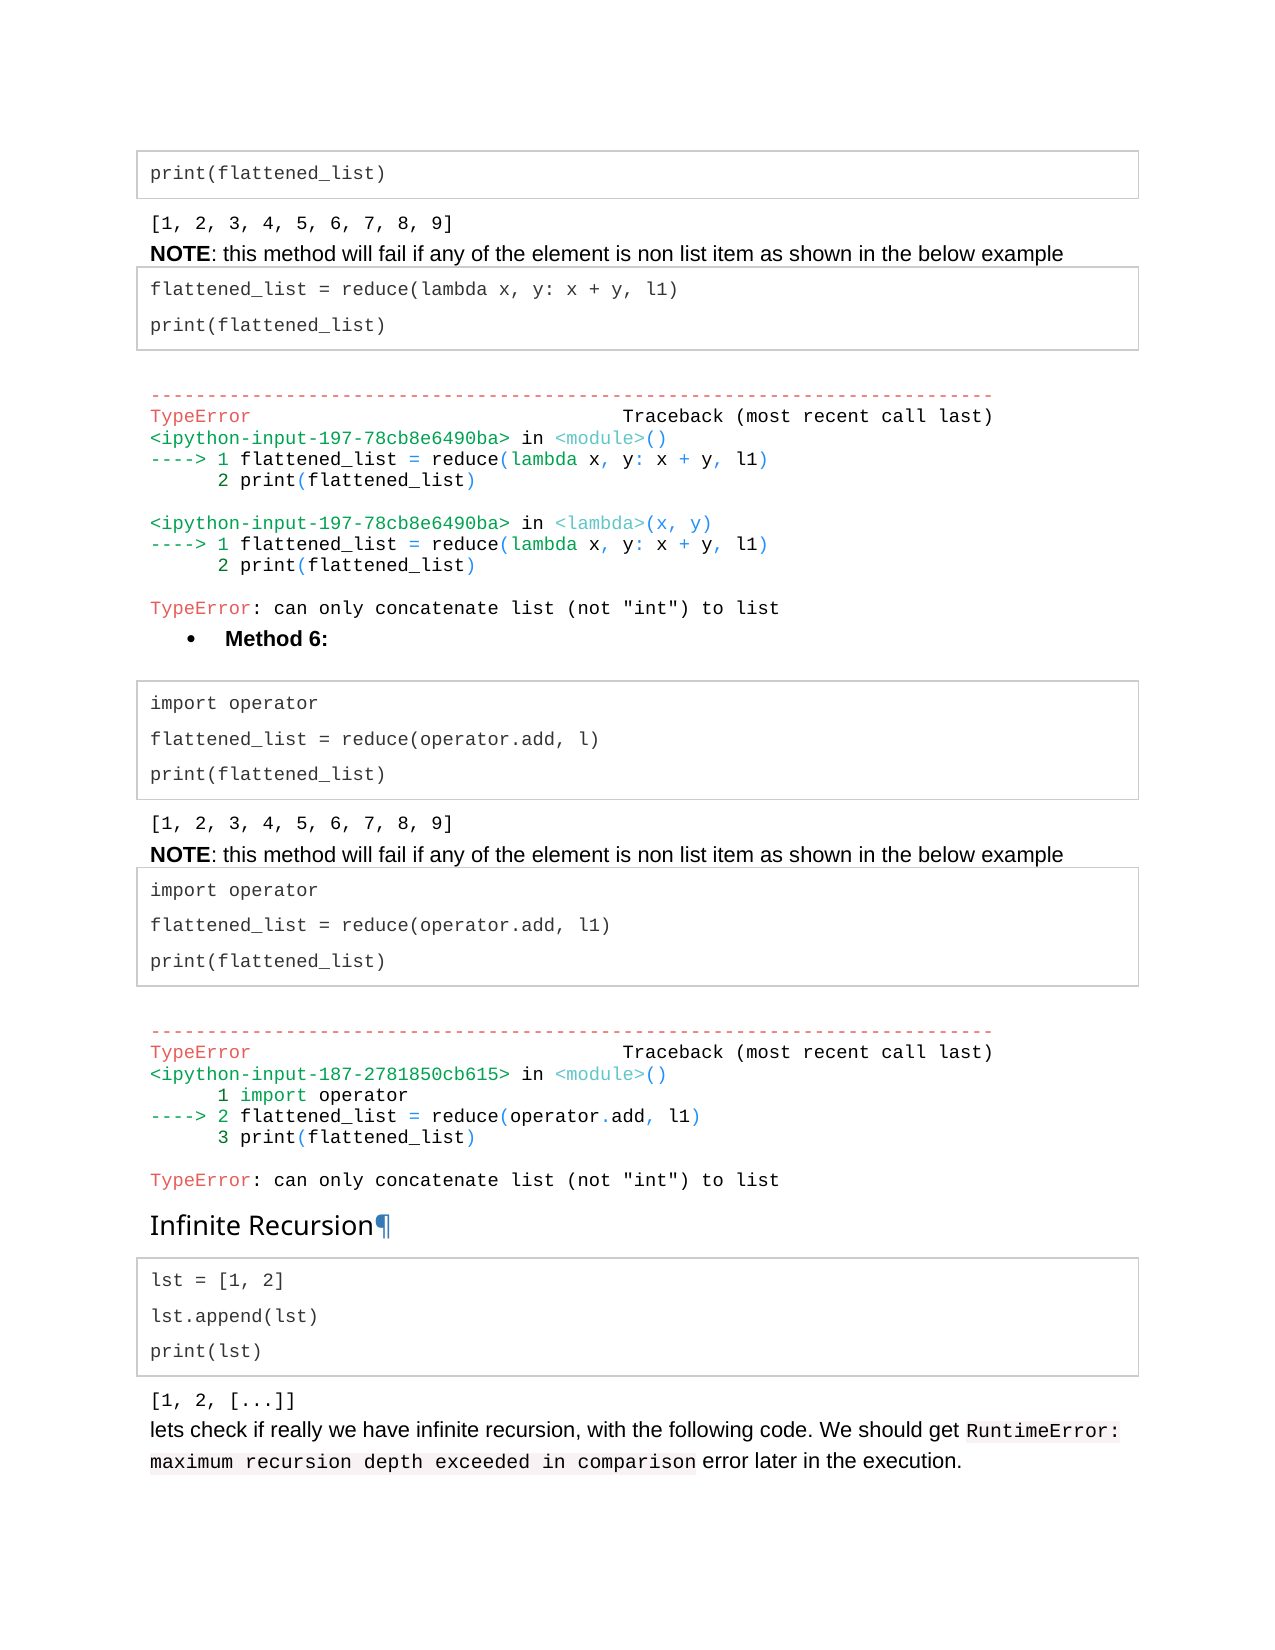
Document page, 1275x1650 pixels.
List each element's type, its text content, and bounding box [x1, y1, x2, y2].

text 3 print(flattened_list) [150, 1128, 1125, 1149]
text [1, 2, 3, 4, 5, 6, 7, 8, 9] [150, 814, 1125, 835]
text --------------------------------------------------------------------------- [150, 386, 1125, 407]
text 2 print(flattened_list) [150, 556, 1125, 577]
text TypeError Traceback (most recent call last) [150, 1043, 1125, 1064]
text print(flattened_list) [138, 751, 1138, 799]
text [1, 2, [...]] [150, 1391, 1125, 1412]
list Method 6: [187, 620, 1125, 651]
text <ipython-input-197-78cb8e6490ba> in <module>() [150, 428, 1125, 450]
text 2 print(flattened_list) [150, 471, 1125, 492]
text TypeError Traceback (most recent call last) [150, 407, 1125, 428]
text NOTE: this method will fail if any of the element is non list item as shown in the below example [150, 235, 1125, 266]
text NOTE: this method will fail if any of the element is non list item as shown in the below example [150, 835, 1125, 867]
text TypeError: can only concatenate list (not "int") to list [150, 1171, 1125, 1192]
text --------------------------------------------------------------------------- [150, 1022, 1125, 1043]
text ----> 1 flattened_list = reduce(lambda x, y: x + y, l1) [150, 450, 1125, 471]
text flattened_list = reduce(operator.add, l1) [138, 902, 1138, 937]
text ----> 1 flattened_list = reduce(lambda x, y: x + y, l1) [150, 535, 1125, 556]
text lst.append(lst) [138, 1292, 1138, 1328]
text print(lst) [138, 1328, 1138, 1375]
subtitle Infinite Recursion¶ [150, 1206, 1125, 1243]
text import operator [138, 682, 1138, 715]
text print(flattened_list) [138, 301, 1138, 349]
text print(flattened_list) [138, 937, 1138, 985]
text print(flattened_list) [138, 152, 1138, 198]
text ----> 2 flattened_list = reduce(operator.add, l1) [150, 1107, 1125, 1128]
text <ipython-input-187-2781850cb615> in <module>() [150, 1064, 1125, 1086]
text [1, 2, 3, 4, 5, 6, 7, 8, 9] [150, 213, 1125, 235]
text flattened_list = reduce(lambda x, y: x + y, l1) [138, 268, 1138, 301]
text flattened_list = reduce(operator.add, l) [138, 715, 1138, 751]
text lst = [1, 2] [138, 1259, 1138, 1292]
text 1 import operator [150, 1086, 1125, 1107]
text TypeError: can only concatenate list (not "int") to list [150, 598, 1125, 620]
text <ipython-input-197-78cb8e6490ba> in <lambda>(x, y) [150, 513, 1125, 535]
text lets check if really we have infinite recursion, with the following code. We should get RuntimeError: maximum recursion depth exceeded in comparison error later in the execution. [150, 1412, 1125, 1475]
text import operator [138, 868, 1138, 902]
